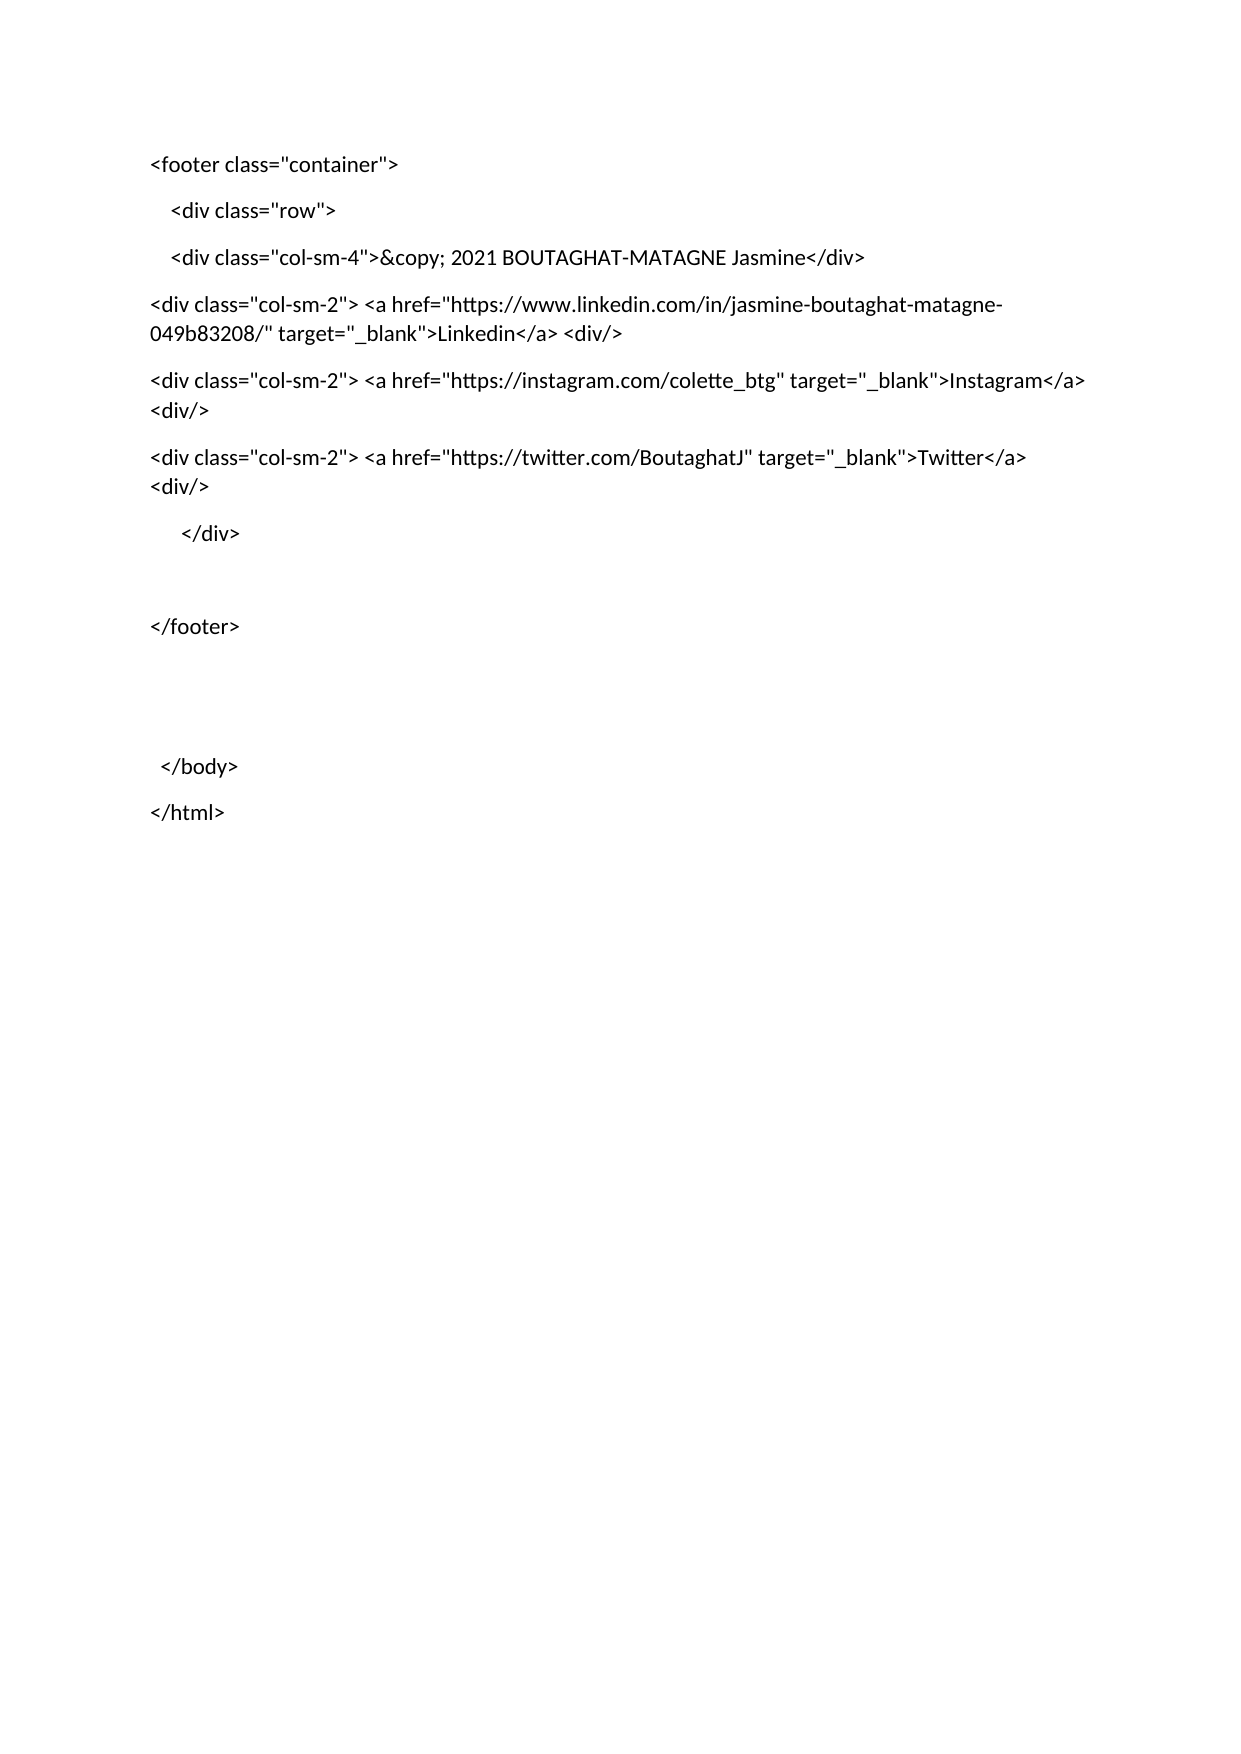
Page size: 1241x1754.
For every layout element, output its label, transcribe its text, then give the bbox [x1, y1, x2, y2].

text <footer class="container"> [150, 150, 1090, 178]
text </html> [150, 798, 1090, 826]
text </div> [150, 519, 1090, 547]
text <div class="col-sm-2"> <a href="https://www.linkedin.com/in/jasmine-boutaghat-matagne-049b83208/" target="_blank">Linkedin</a> <div/> [150, 290, 1090, 348]
text <div class="row"> [150, 197, 1090, 224]
text </footer> [150, 612, 1090, 640]
text <div class="col-sm-2"> <a href="https://twitter.com/BoutaghatJ" target="_blank">Twitter</a> <div/> [150, 443, 1090, 501]
text <div class="col-sm-4">&copy; 2021 BOUTAGHAT-MATAGNE Jasmine</div> [150, 243, 1090, 271]
text </body> [150, 752, 1090, 780]
text <div class="col-sm-2"> <a href="https://instagram.com/colette_btg" target="_blank">Instagram</a> <div/> [150, 366, 1090, 424]
